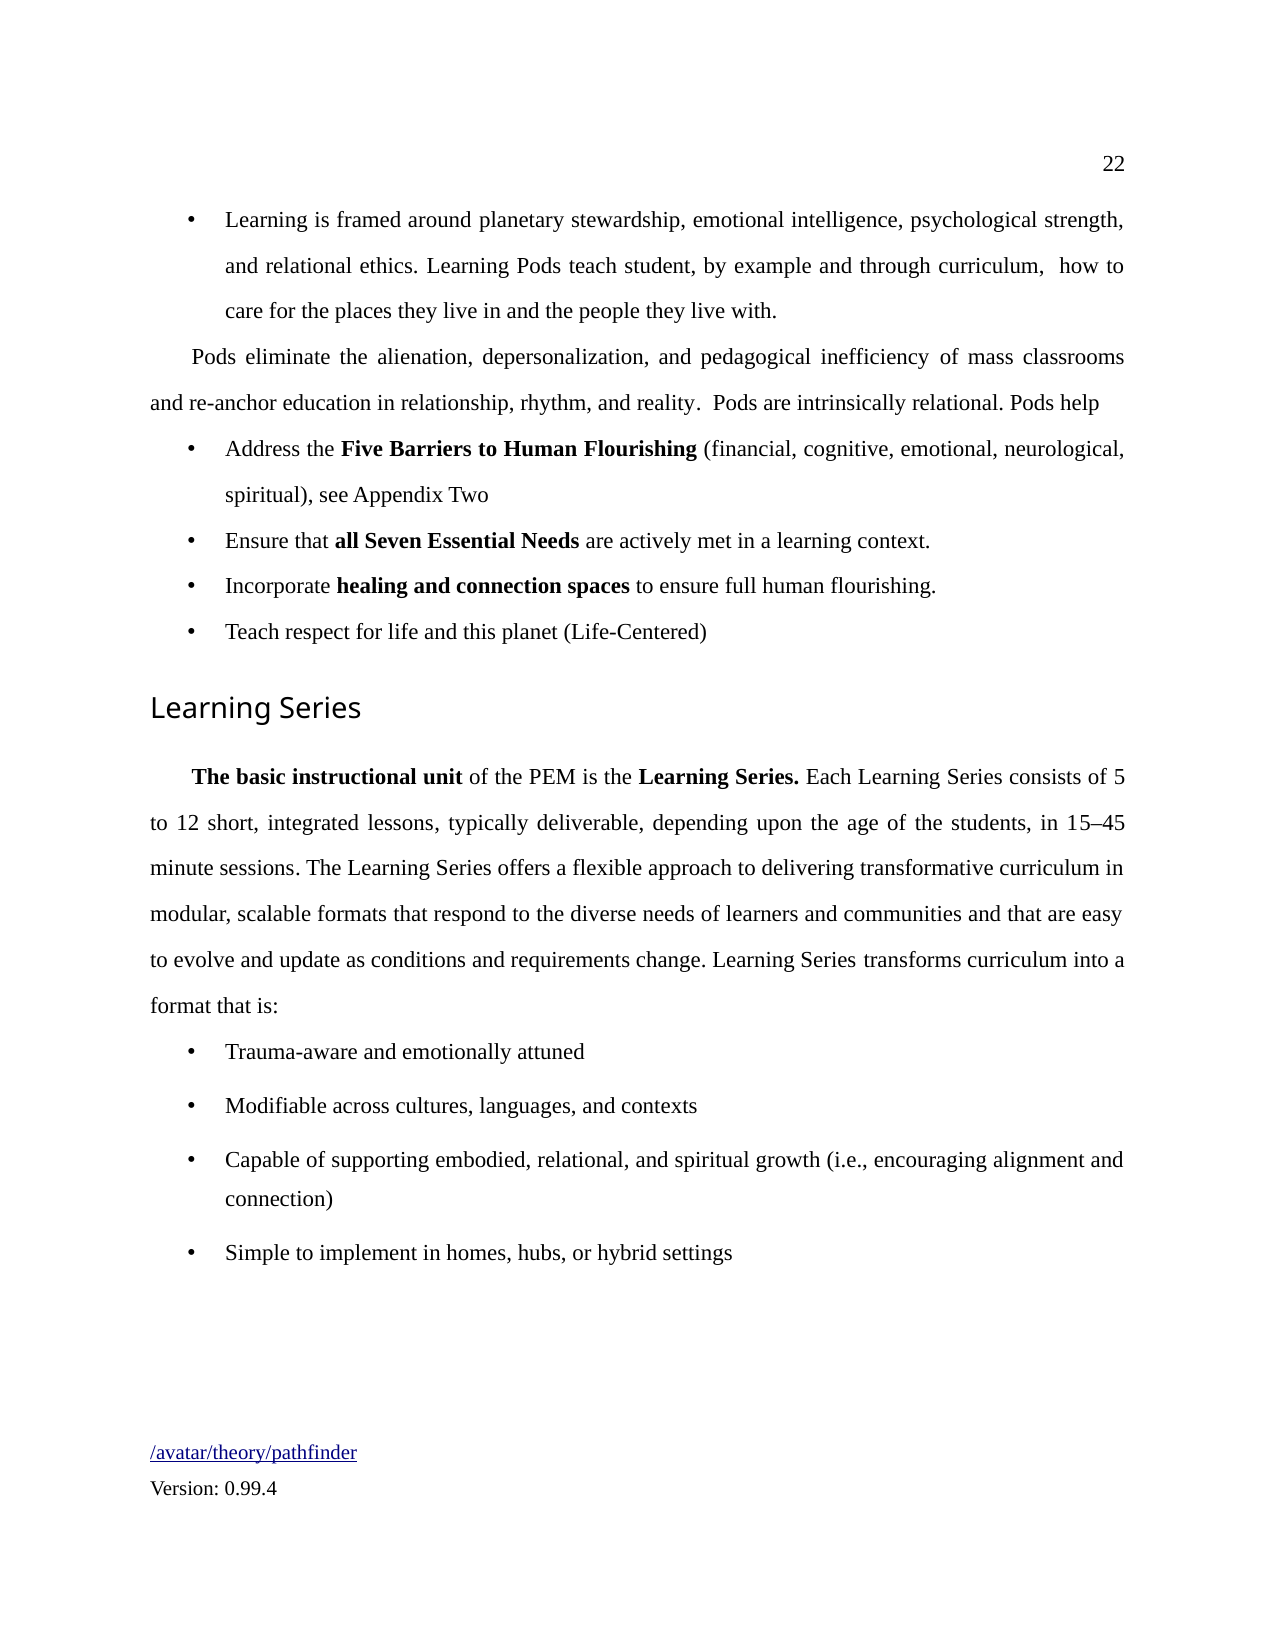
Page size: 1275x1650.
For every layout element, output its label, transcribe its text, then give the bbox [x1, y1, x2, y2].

list Address the Five Barriers to Human Flourishing (financial, cognitive, emotional, neurological, spiritual), see Appendix Two [187, 435, 1125, 507]
list Teach respect for life and this planet (Life-Centered) [187, 618, 1125, 645]
text Pods eliminate the alienation, depersonalization, and pedagogical inefficiency of mass classrooms and re-anchor education in relationship, rhythm, and reality. Pods are intrinsically relational. Pods help [150, 343, 1125, 416]
list Trauma-aware and emotionally attuned [187, 1038, 1125, 1064]
list Capable of supporting embodied, relational, and spiritual growth (i.e., encouraging alignment and connection) [187, 1146, 1125, 1212]
list Modifiable across cultures, languages, and contexts [187, 1092, 1125, 1118]
text The basic instructional unit of the PEM is the Learning Series. Each Learning Series consists of 5 to 12 short, integrated lessons, typically deliverable, depending upon the age of the students, in 15–45 minute sessions. The Learning Series offers a flexible approach to delivering transformative curriculum in modular, scalable formats that respond to the diverse needs of learners and communities and that are easy to evolve and update as conditions and requirements change. Learning Series transforms curriculum into a format that is: [150, 763, 1125, 1018]
subtitle Learning Series [150, 688, 1125, 727]
list Ensure that all Seven Essential Needs are actively met in a learning context. [187, 527, 1125, 553]
list Incorporate healing and connection spaces to ensure full human flourishing. [187, 572, 1125, 599]
list Learning is framed around planetary stewardship, emotional intelligence, psychological strength, and relational ethics. Learning Pods teach student, by example and through curriculum, how to care for the places they live in and the people they live with. [187, 206, 1125, 324]
list Simple to implement in homes, hubs, or hybrid settings [187, 1239, 1125, 1266]
